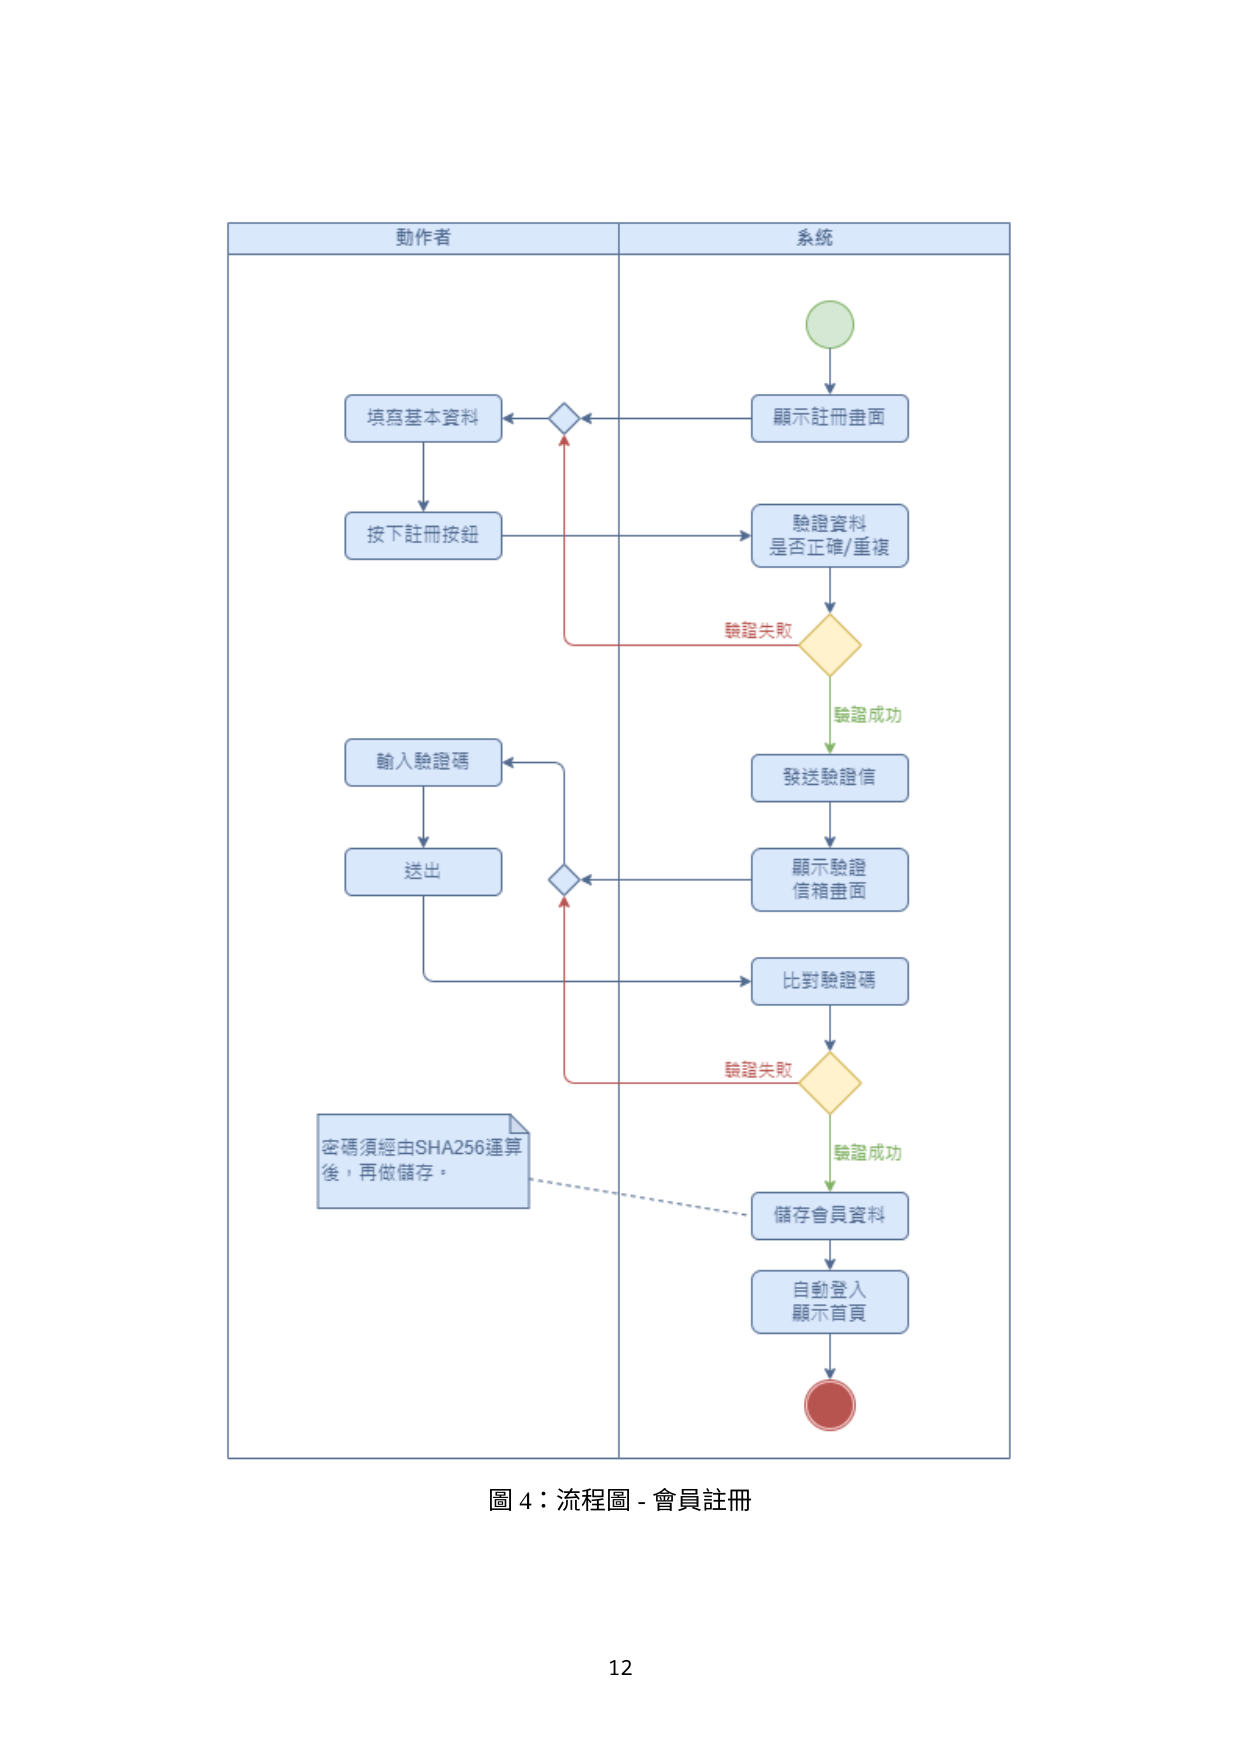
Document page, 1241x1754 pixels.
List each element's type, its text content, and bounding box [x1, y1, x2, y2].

text 圖 4：流程圖 - 會員註冊 [215, 1472, 1025, 1516]
picture [215, 210, 1025, 1472]
